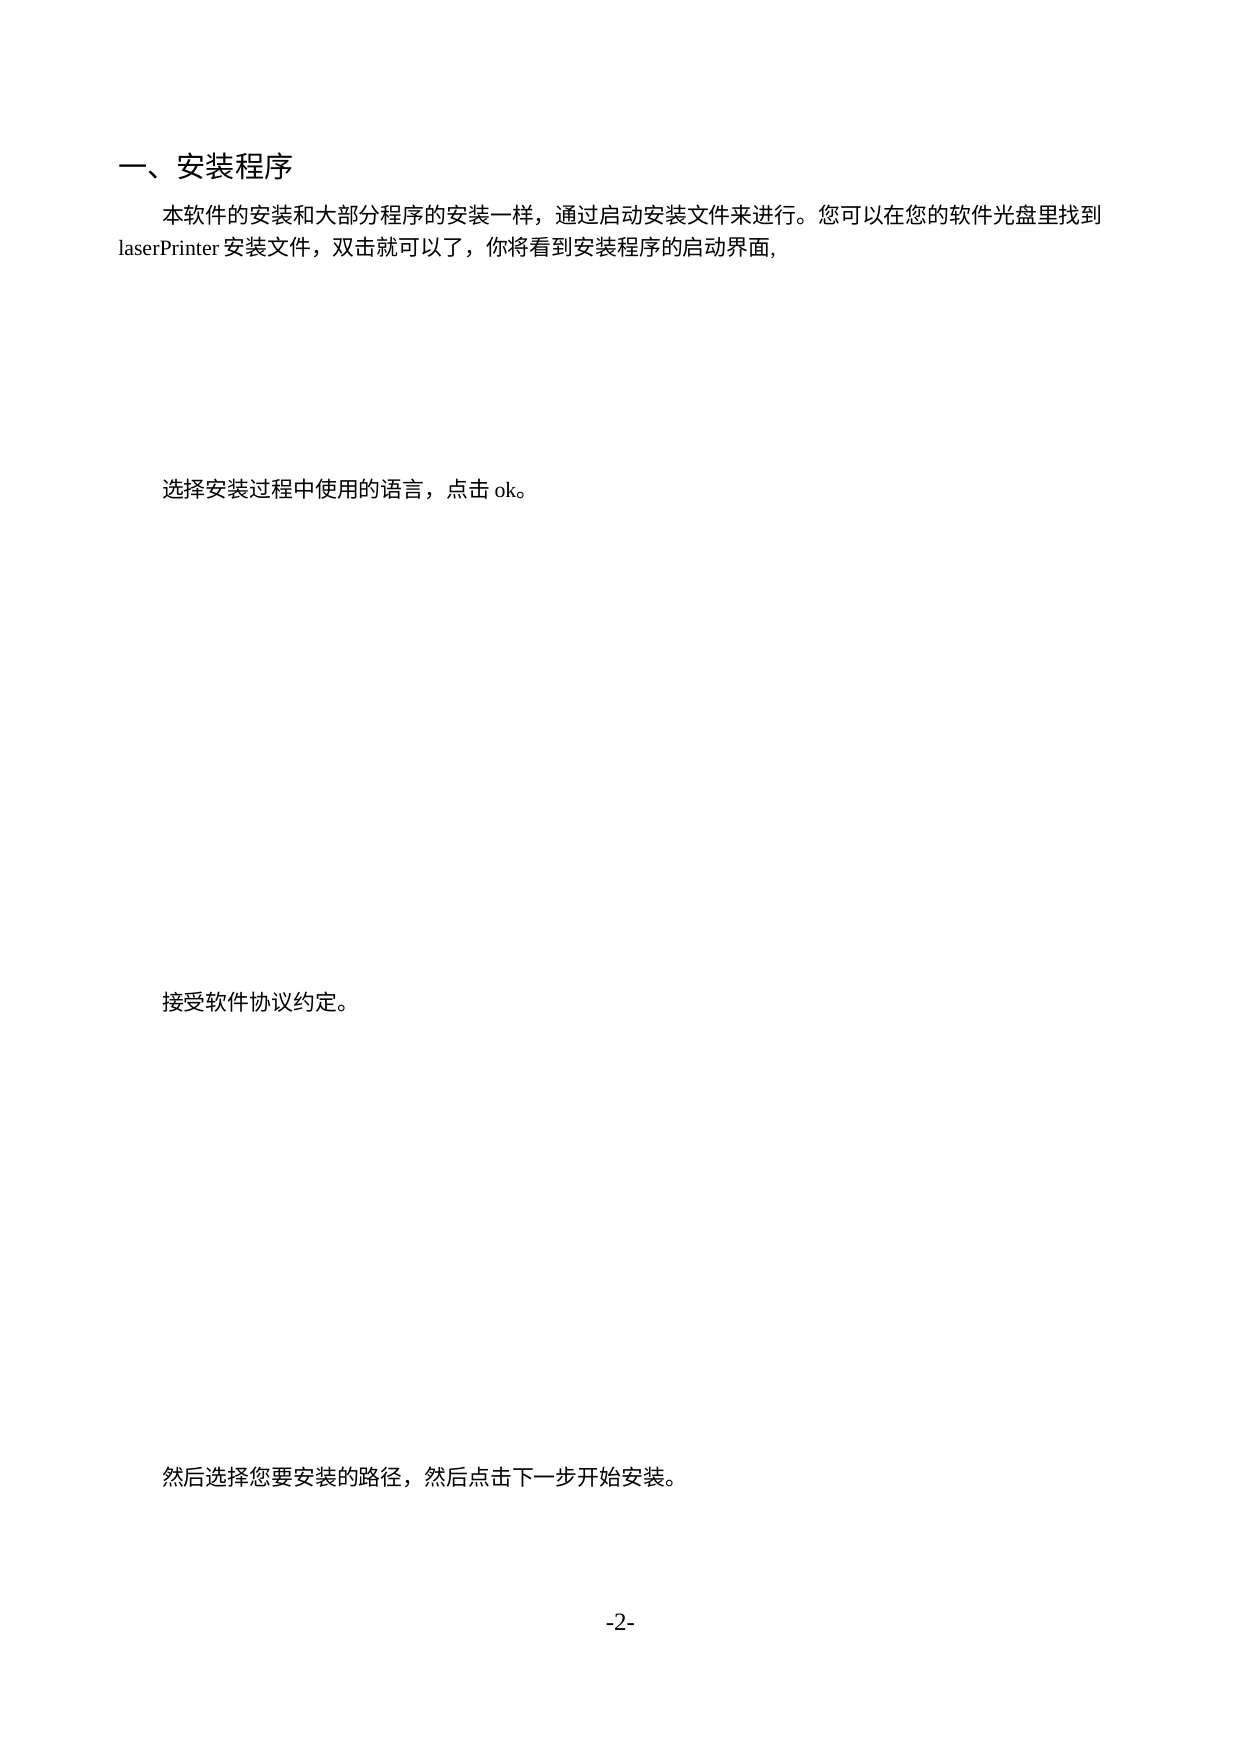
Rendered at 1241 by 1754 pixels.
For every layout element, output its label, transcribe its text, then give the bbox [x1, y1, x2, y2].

text 选择安装过程中使用的语言，点击ok。 [118, 274, 1122, 504]
text 然后选择您要安装的路径，然后点击下一步开始安装。 [118, 1329, 1122, 1491]
text 本软件的安装和大部分程序的安装一样，通过启动安装文件来进行。您可以在您的软件光盘里找到laserPrinter安装文件，双击就可以了，你将看到安装程序的启动界面, [118, 198, 1122, 261]
text 接受软件协议约定。 [118, 985, 1122, 1017]
subtitle 一、安装程序 [118, 143, 1122, 185]
